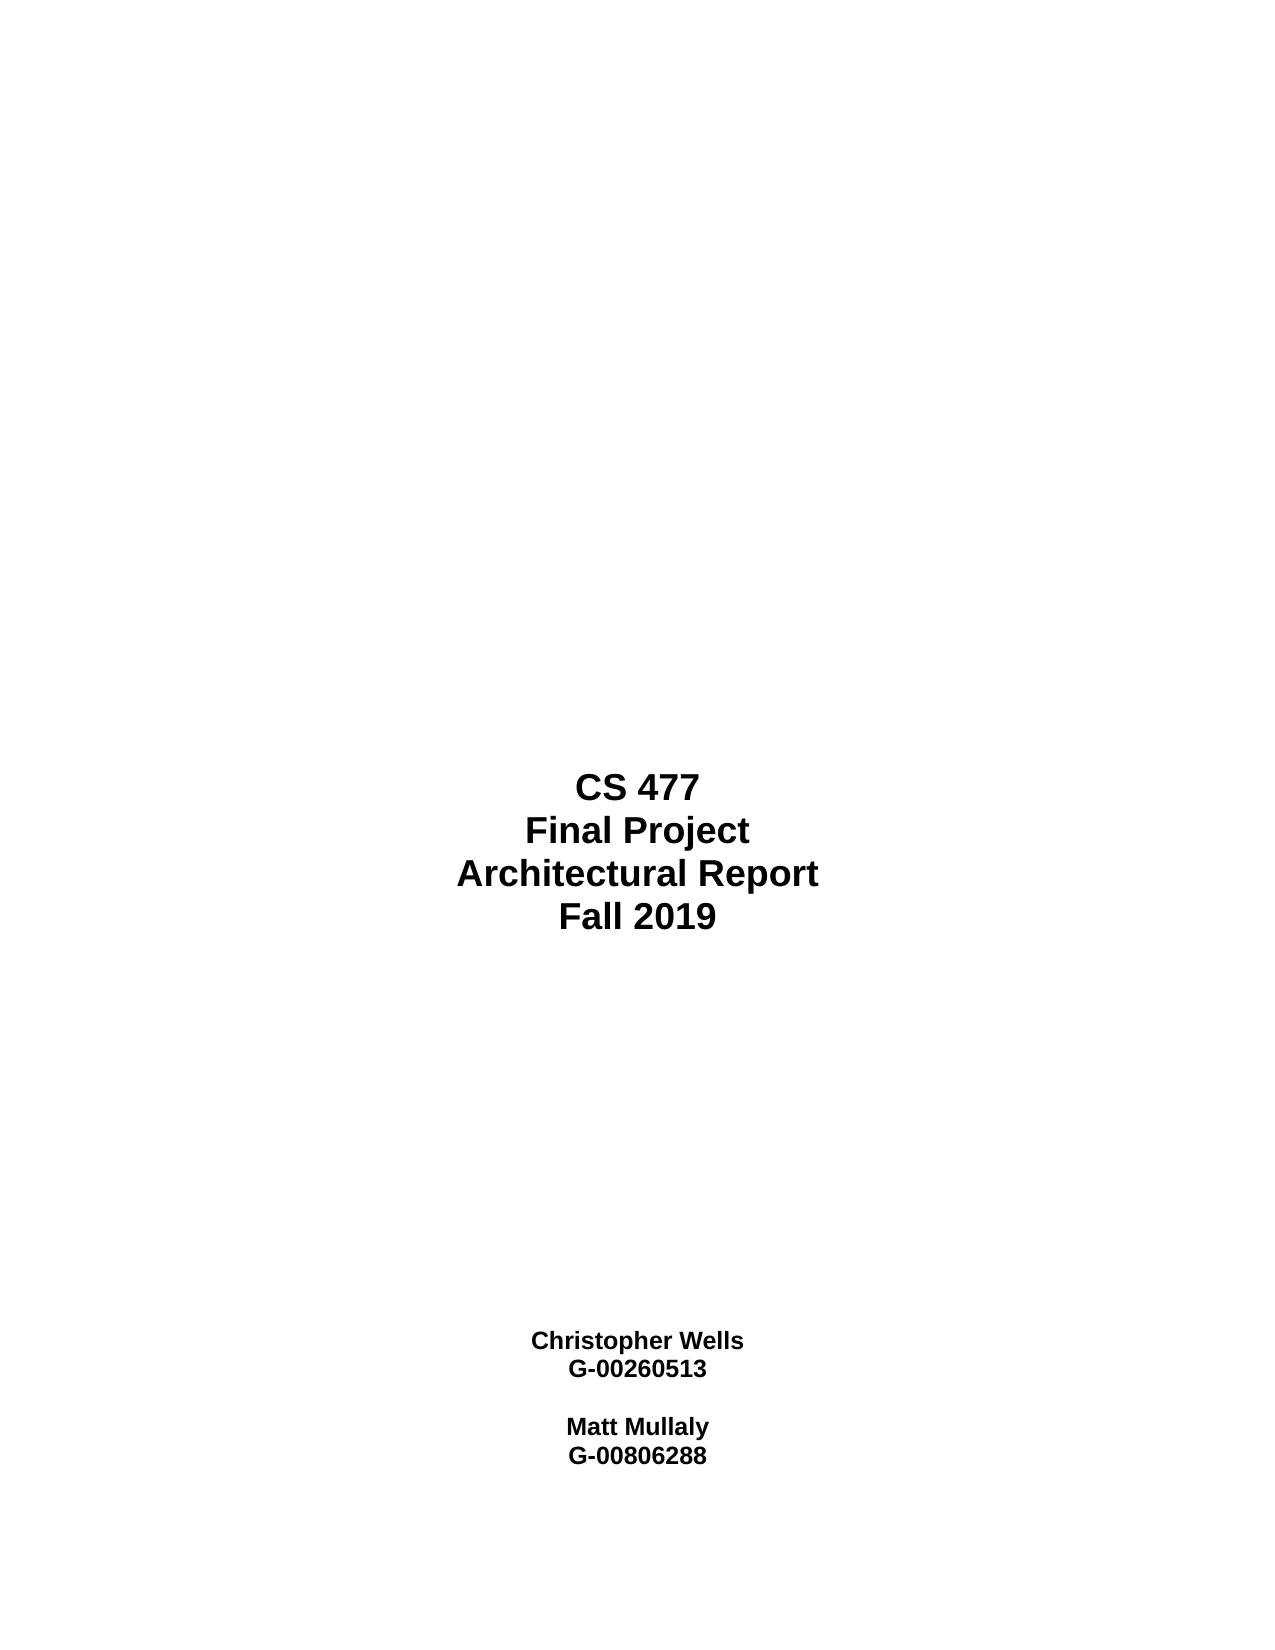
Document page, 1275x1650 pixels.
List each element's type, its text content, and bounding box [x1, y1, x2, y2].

text Christopher Wells [118, 1326, 1157, 1354]
text Matt Mullaly [118, 1412, 1157, 1441]
text G-00806288 [118, 1441, 1157, 1469]
text Architectural Report [118, 851, 1157, 894]
text Fall 2019 [118, 894, 1157, 937]
text CS 477 [118, 765, 1157, 808]
text Final Project [118, 808, 1157, 851]
text G-00260513 [118, 1354, 1157, 1383]
